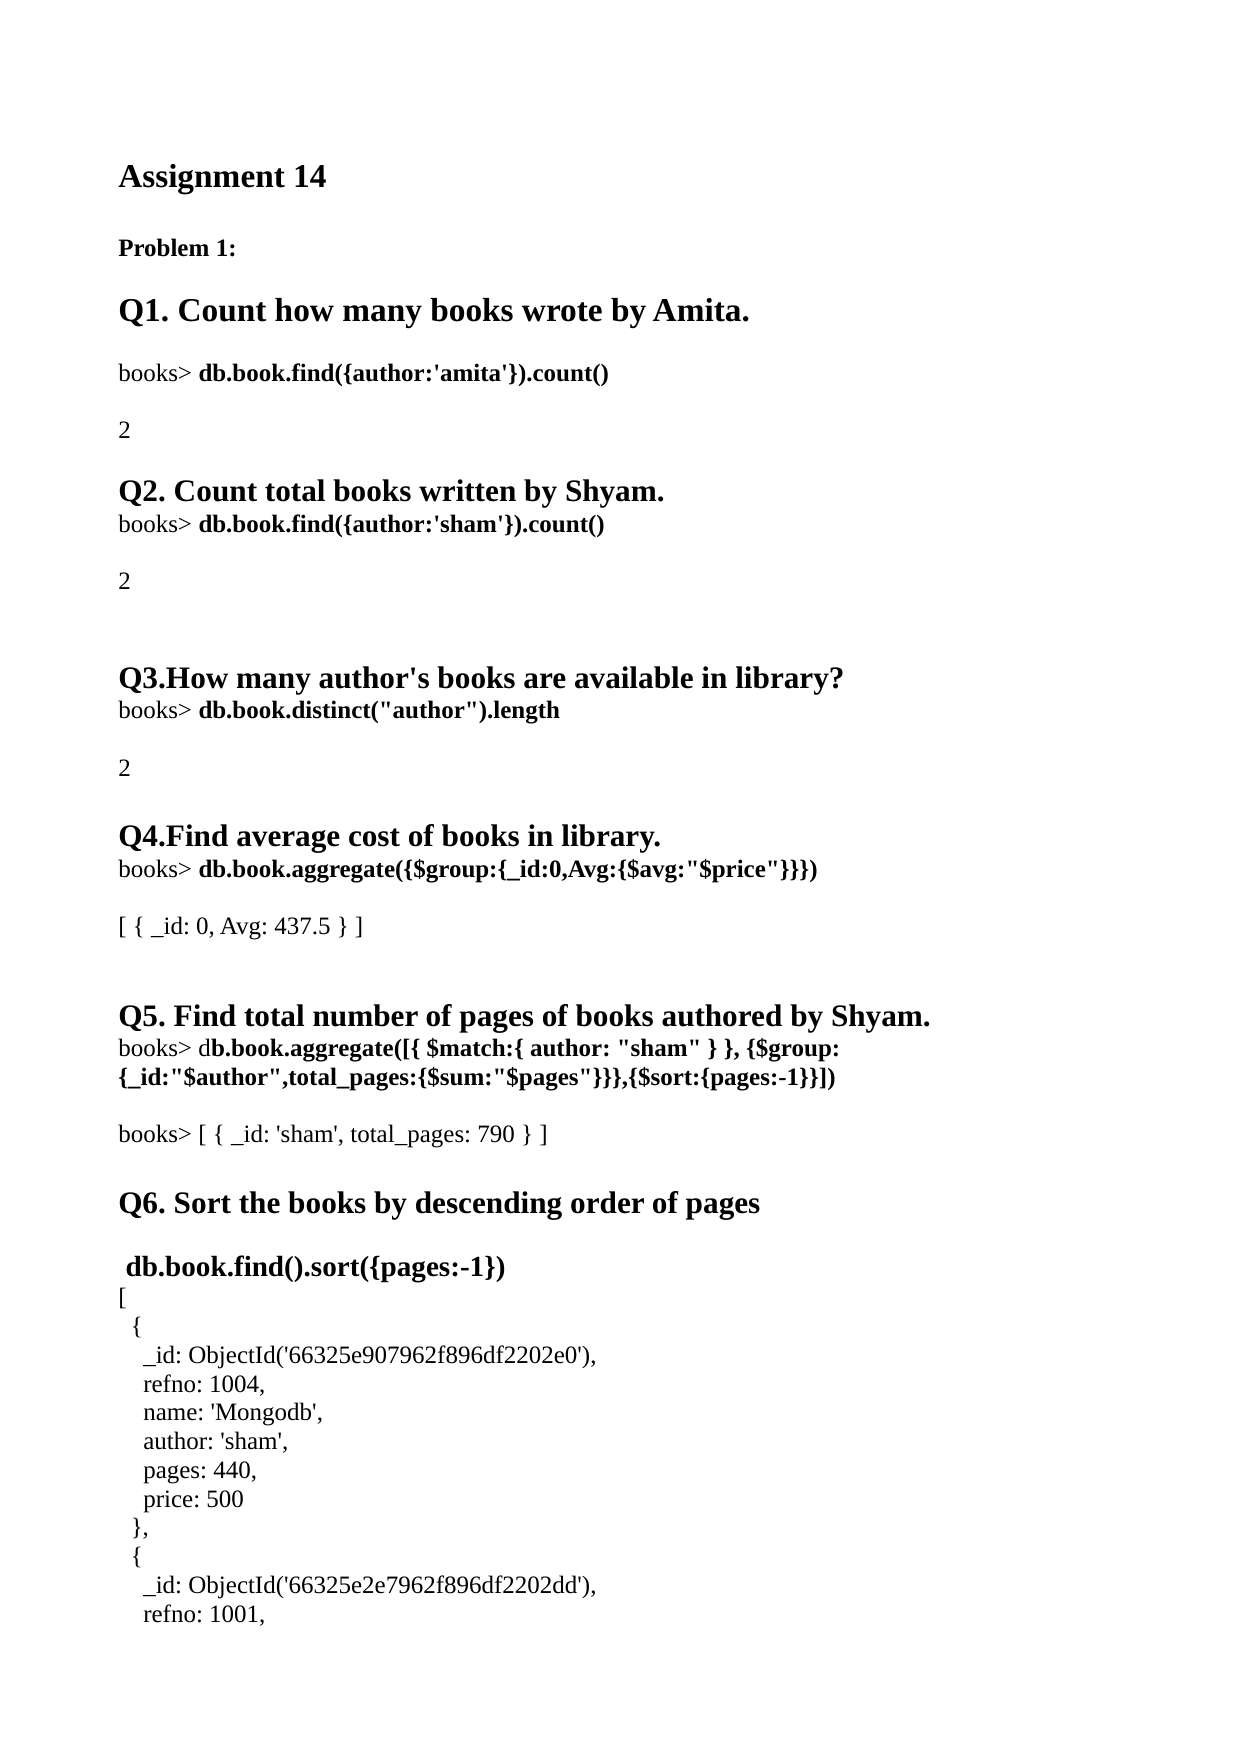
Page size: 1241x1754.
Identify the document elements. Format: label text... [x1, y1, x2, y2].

text refno: 1004, [118, 1369, 1122, 1397]
text }, [118, 1512, 1122, 1541]
text books> [ { _id: 'sham', total_pages: 790 } ] [118, 1119, 1122, 1148]
text [ { _id: 0, Avg: 437.5 } ] [118, 911, 1122, 940]
text 2 [118, 566, 1122, 595]
text books> db.book.find({author:'amita'}).count() [118, 358, 1122, 386]
text Problem 1: [118, 233, 1122, 262]
text books> db.book.aggregate({$group:{_id:0,Avg:{$avg:"$price"}}}) [118, 854, 1122, 882]
text 2 [118, 753, 1122, 782]
text Q1. Count how many books wrote by Amita. [118, 291, 1122, 329]
text _id: ObjectId('66325e907962f896df2202e0'), [118, 1340, 1122, 1369]
text _id: ObjectId('66325e2e7962f896df2202dd'), [118, 1570, 1122, 1599]
text books> db.book.find({author:'sham'}).count() [118, 509, 1122, 537]
text Assignment 14 [118, 156, 1122, 195]
text 2 [118, 415, 1122, 444]
text refno: 1001, [118, 1599, 1122, 1627]
text Q3.How many author's books are available in library? [118, 659, 1122, 696]
text Q4.Find average cost of books in library. [118, 818, 1122, 854]
text books> db.book.aggregate([{ $match:{ author: "sham" } }, {$group:{_id:"$author",total_pages:{$sum:"$pages"}}},{$sort:{pages:-1}}]) [118, 1033, 1122, 1091]
text author: 'sham', [118, 1426, 1122, 1455]
text price: 500 [118, 1484, 1122, 1512]
text Q5. Find total number of pages of books authored by Shyam. [118, 997, 1122, 1033]
text pages: 440, [118, 1455, 1122, 1484]
text db.book.find().sort({pages:-1}) [118, 1249, 1122, 1282]
text { [118, 1311, 1122, 1340]
text Q6. Sort the books by descending order of pages [118, 1184, 1122, 1220]
text books> db.book.distinct("author").length [118, 696, 1122, 724]
text { [118, 1541, 1122, 1570]
text name: 'Mongodb', [118, 1397, 1122, 1426]
text [ [118, 1282, 1122, 1311]
text Q2. Count total books written by Shyam. [118, 473, 1122, 509]
